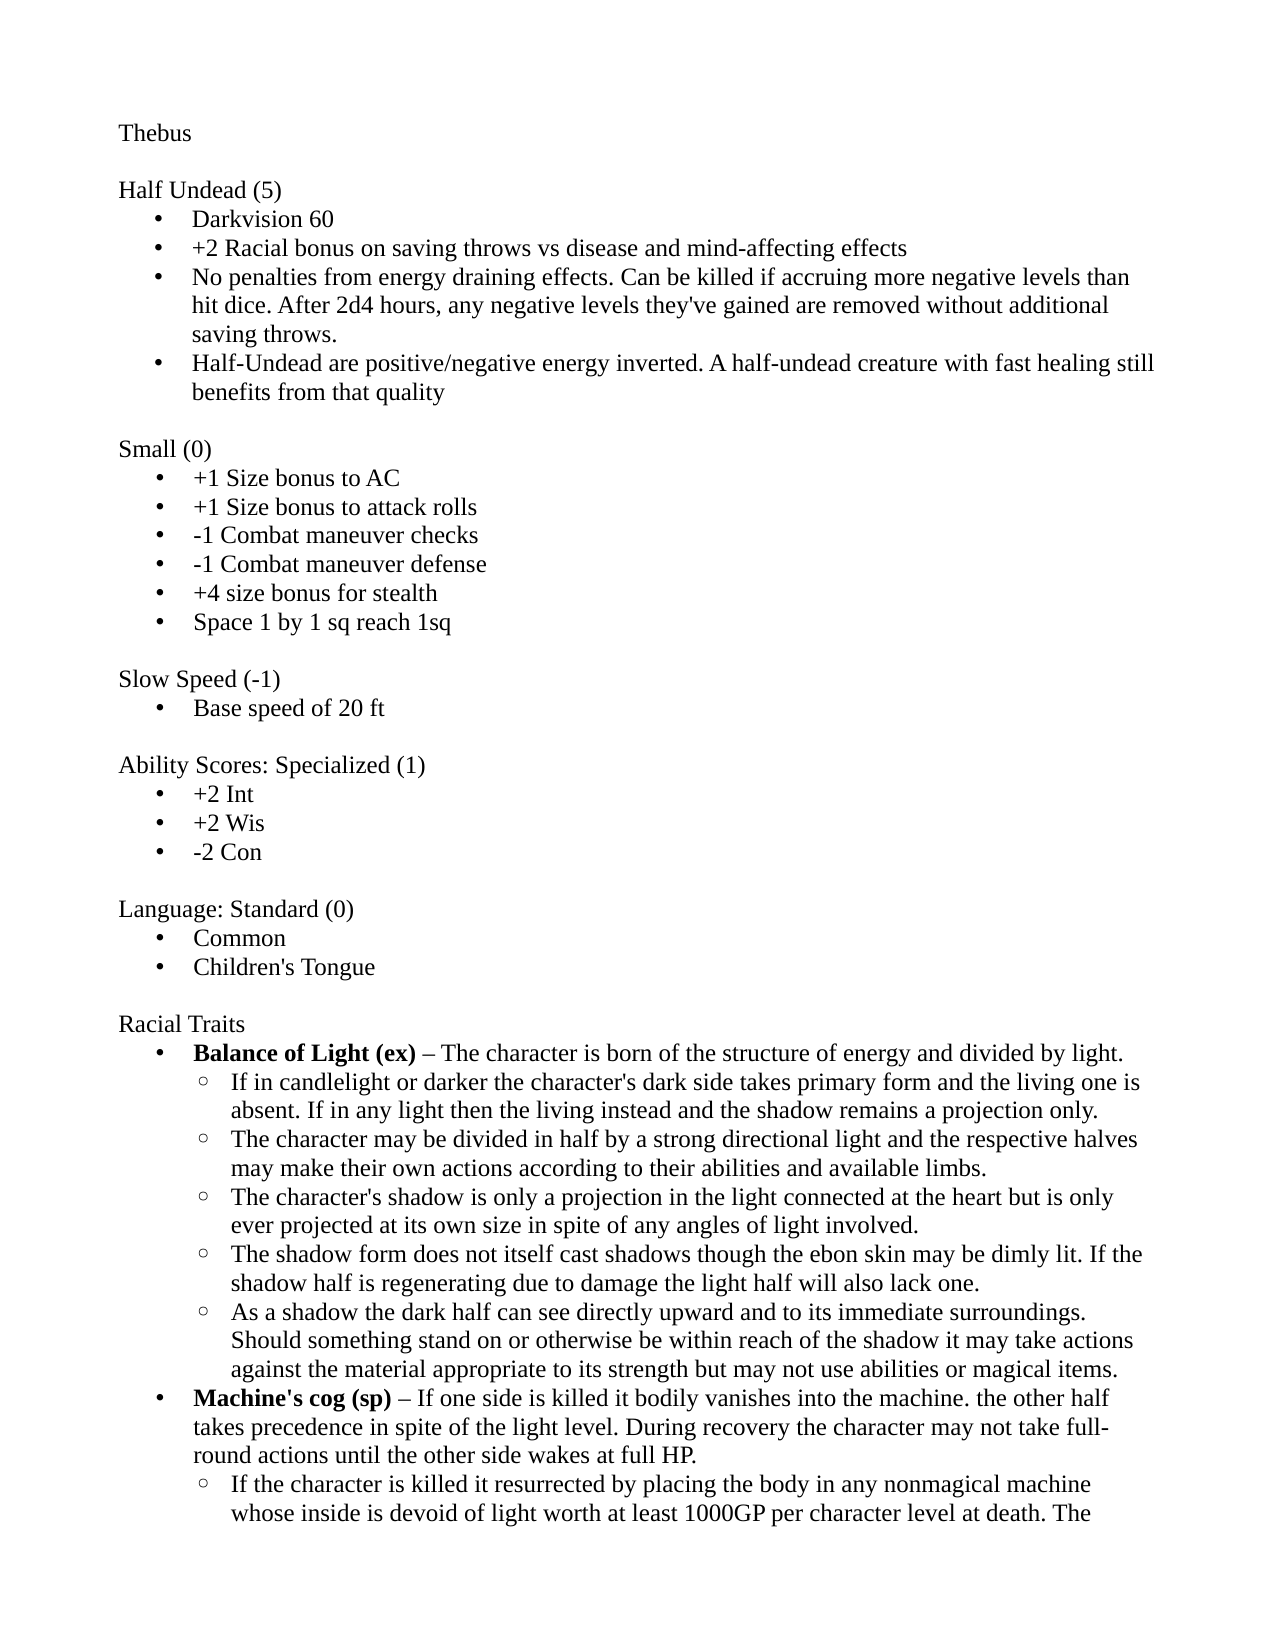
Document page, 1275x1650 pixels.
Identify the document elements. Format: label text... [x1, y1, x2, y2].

list -1 Combat maneuver checks [156, 521, 1157, 549]
list The character may be divided in half by a strong directional light and the respective halves may make their own actions according to their abilities and available limbs. [193, 1124, 1157, 1182]
list Children's Tongue [156, 952, 1157, 981]
list If the character is killed it resurrected by placing the body in any nonmagical machine whose inside is devoid of light worth at least 1000GP per character level at death. The [193, 1469, 1157, 1527]
list +2 Wis [156, 808, 1157, 837]
list Half-Undead are positive/negative energy inverted. A half-undead creature with fast healing still benefits from that quality [154, 348, 1157, 406]
list Space 1 by 1 sq reach 1sq [156, 607, 1157, 636]
list -2 Con [156, 837, 1157, 866]
list -1 Combat maneuver defense [156, 549, 1157, 578]
text Racial Traits [118, 1009, 1157, 1038]
list If in candlelight or darker the character's dark side takes primary form and the living one is absent. If in any light then the living instead and the shadow remains a projection only. [193, 1067, 1157, 1124]
text Small (0) [118, 434, 1157, 463]
list Darkvision 60 [154, 204, 1157, 233]
list Base speed of 20 ft [156, 693, 1157, 722]
list +1 Size bonus to attack rolls [156, 492, 1157, 521]
text Half Undead (5) [118, 176, 1157, 204]
list +1 Size bonus to AC [156, 463, 1157, 492]
text Slow Speed (-1) [118, 664, 1157, 693]
text Language: Standard (0) [118, 894, 1157, 923]
list As a shadow the dark half can see directly upward and to its immediate surroundings. Should something stand on or otherwise be within reach of the shadow it may take actions against the material appropriate to its strength but may not use abilities or magical items. [193, 1297, 1157, 1383]
list Machine's cog (sp) – If one side is killed it bodily vanishes into the machine. the other half takes precedence in spite of the light level. During recovery the character may not take full-round actions until the other side wakes at full HP. [156, 1383, 1157, 1469]
list The shadow form does not itself cast shadows though the ebon skin may be dimly lit. If the shadow half is regenerating due to damage the light half will also lack one. [193, 1239, 1157, 1297]
list +4 size bonus for stealth [156, 578, 1157, 607]
list +2 Int [156, 779, 1157, 808]
list Common [156, 923, 1157, 952]
text Ability Scores: Specialized (1) [118, 751, 1157, 779]
list The character's shadow is only a projection in the light connected at the heart but is only ever projected at its own size in spite of any angles of light involved. [193, 1182, 1157, 1239]
text Thebus [118, 118, 1157, 147]
list No penalties from energy draining effects. Can be killed if accruing more negative levels than hit dice. After 2d4 hours, any negative levels they've gained are removed without additional saving throws. [154, 262, 1157, 348]
list Balance of Light (ex) – The character is born of the structure of energy and divided by light. [156, 1038, 1157, 1067]
list +2 Racial bonus on saving throws vs disease and mind-affecting effects [154, 233, 1157, 262]
